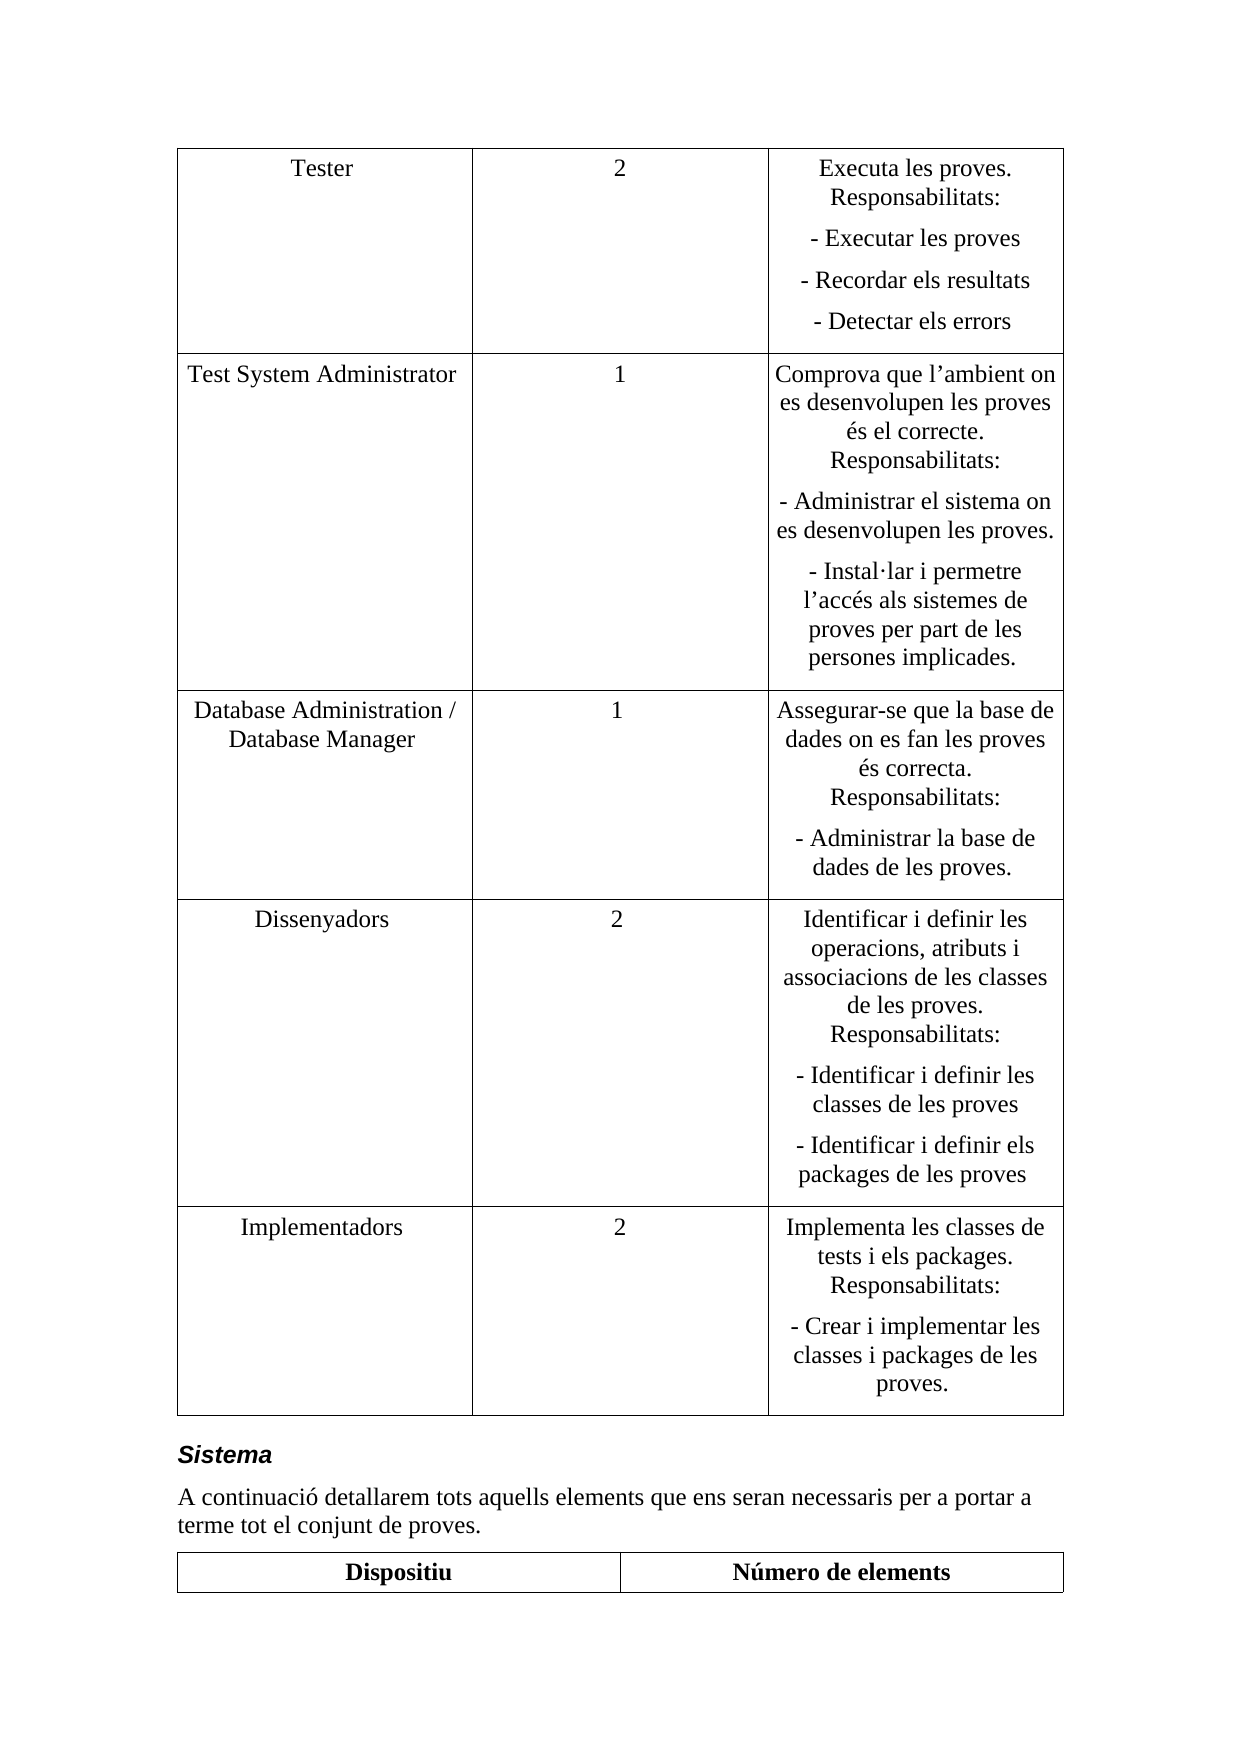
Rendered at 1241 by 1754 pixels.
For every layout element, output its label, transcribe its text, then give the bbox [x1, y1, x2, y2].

table_cell 1 [473, 691, 768, 898]
table_cell Database Administration / Database Manager [178, 691, 472, 898]
table_cell 2 [473, 900, 768, 1206]
table_cell Dissenyadors [178, 900, 472, 1206]
table_cell Comprova que l’ambient on es desenvolupen les proves és el correcte. Responsabilitats: - Administrar el sistema on es desenvolupen les proves. - Instal·lar i permetre l’accés als sistemes de proves per part de les persones implicades. [769, 354, 1063, 689]
table_cell Assegurar-se que la base de dades on es fan les proves és correcta. Responsabilitats: - Administrar la base de dades de les proves. [769, 691, 1063, 898]
table_cell Executa les proves. Responsabilitats: - Executar les proves - Recordar els resultats - Detectar els errors [769, 149, 1063, 353]
table_cell Tester [178, 149, 472, 353]
table_cell Implementadors [178, 1207, 472, 1415]
subtitle Sistema [177, 1441, 1063, 1469]
table_cell Test System Administrator [178, 354, 472, 689]
table_cell 2 [473, 1207, 768, 1415]
table_header Dispositiu [178, 1553, 620, 1592]
table_cell 2 [473, 149, 768, 353]
table_cell Identificar i definir les operacions, atributs i associacions de les classes de les proves. Responsabilitats: - Identificar i definir les classes de les proves - Identificar i definir els packages de les proves [769, 900, 1063, 1206]
table_cell 1 [473, 354, 768, 689]
table_cell Implementa les classes de tests i els packages. Responsabilitats: - Crear i implementar les classes i packages de les proves. [769, 1207, 1063, 1415]
table_header Número de elements [621, 1553, 1063, 1592]
text A continuació detallarem tots aquells elements que ens seran necessaris per a portar a terme tot el conjunt de proves. [177, 1482, 1063, 1539]
